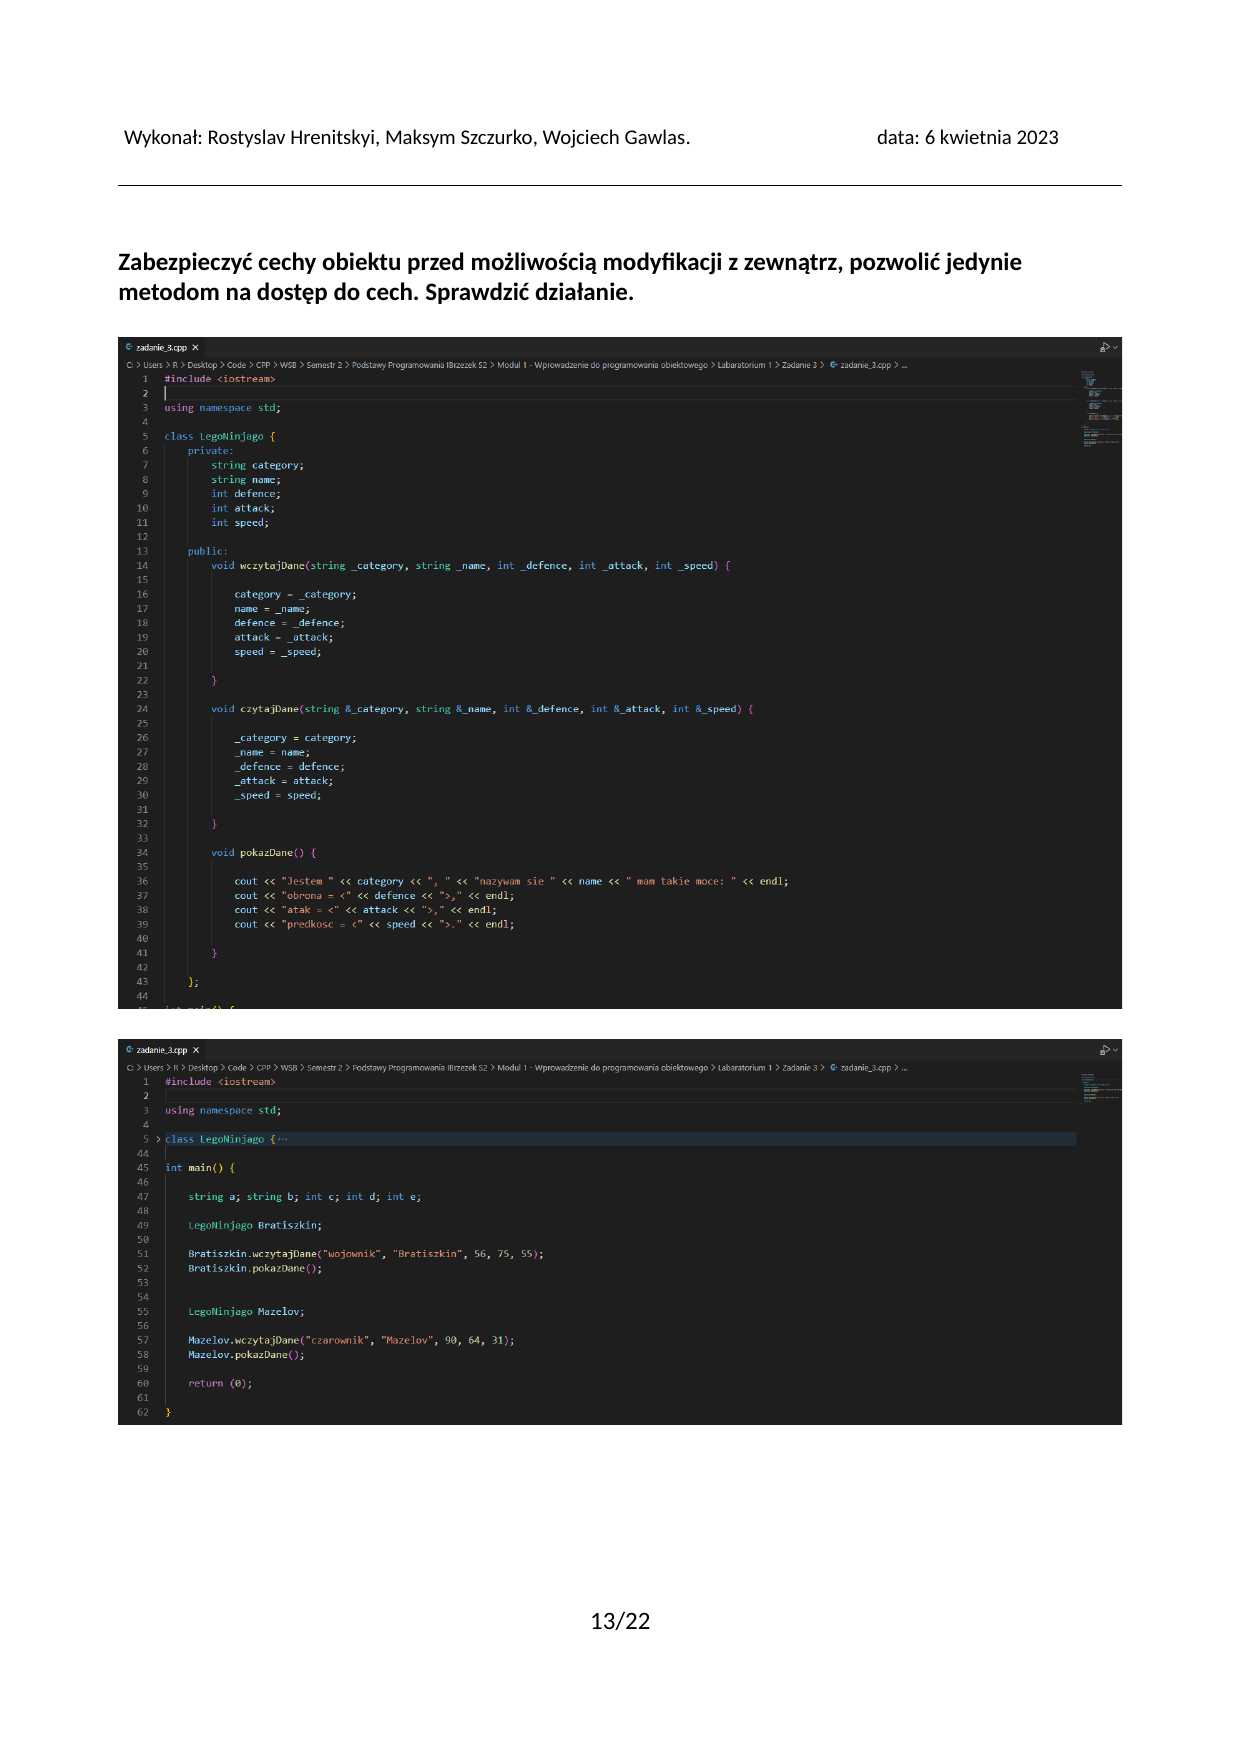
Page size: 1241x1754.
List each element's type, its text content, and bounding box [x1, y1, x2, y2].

picture [118, 337, 1123, 1009]
text Zabezpieczyć cechy obiektu przed możliwością modyfikacji z zewnątrz, pozwolić jedynie metodom na dostęp do cech. Sprawdzić działanie. [118, 246, 1122, 307]
picture [118, 1039, 1123, 1425]
